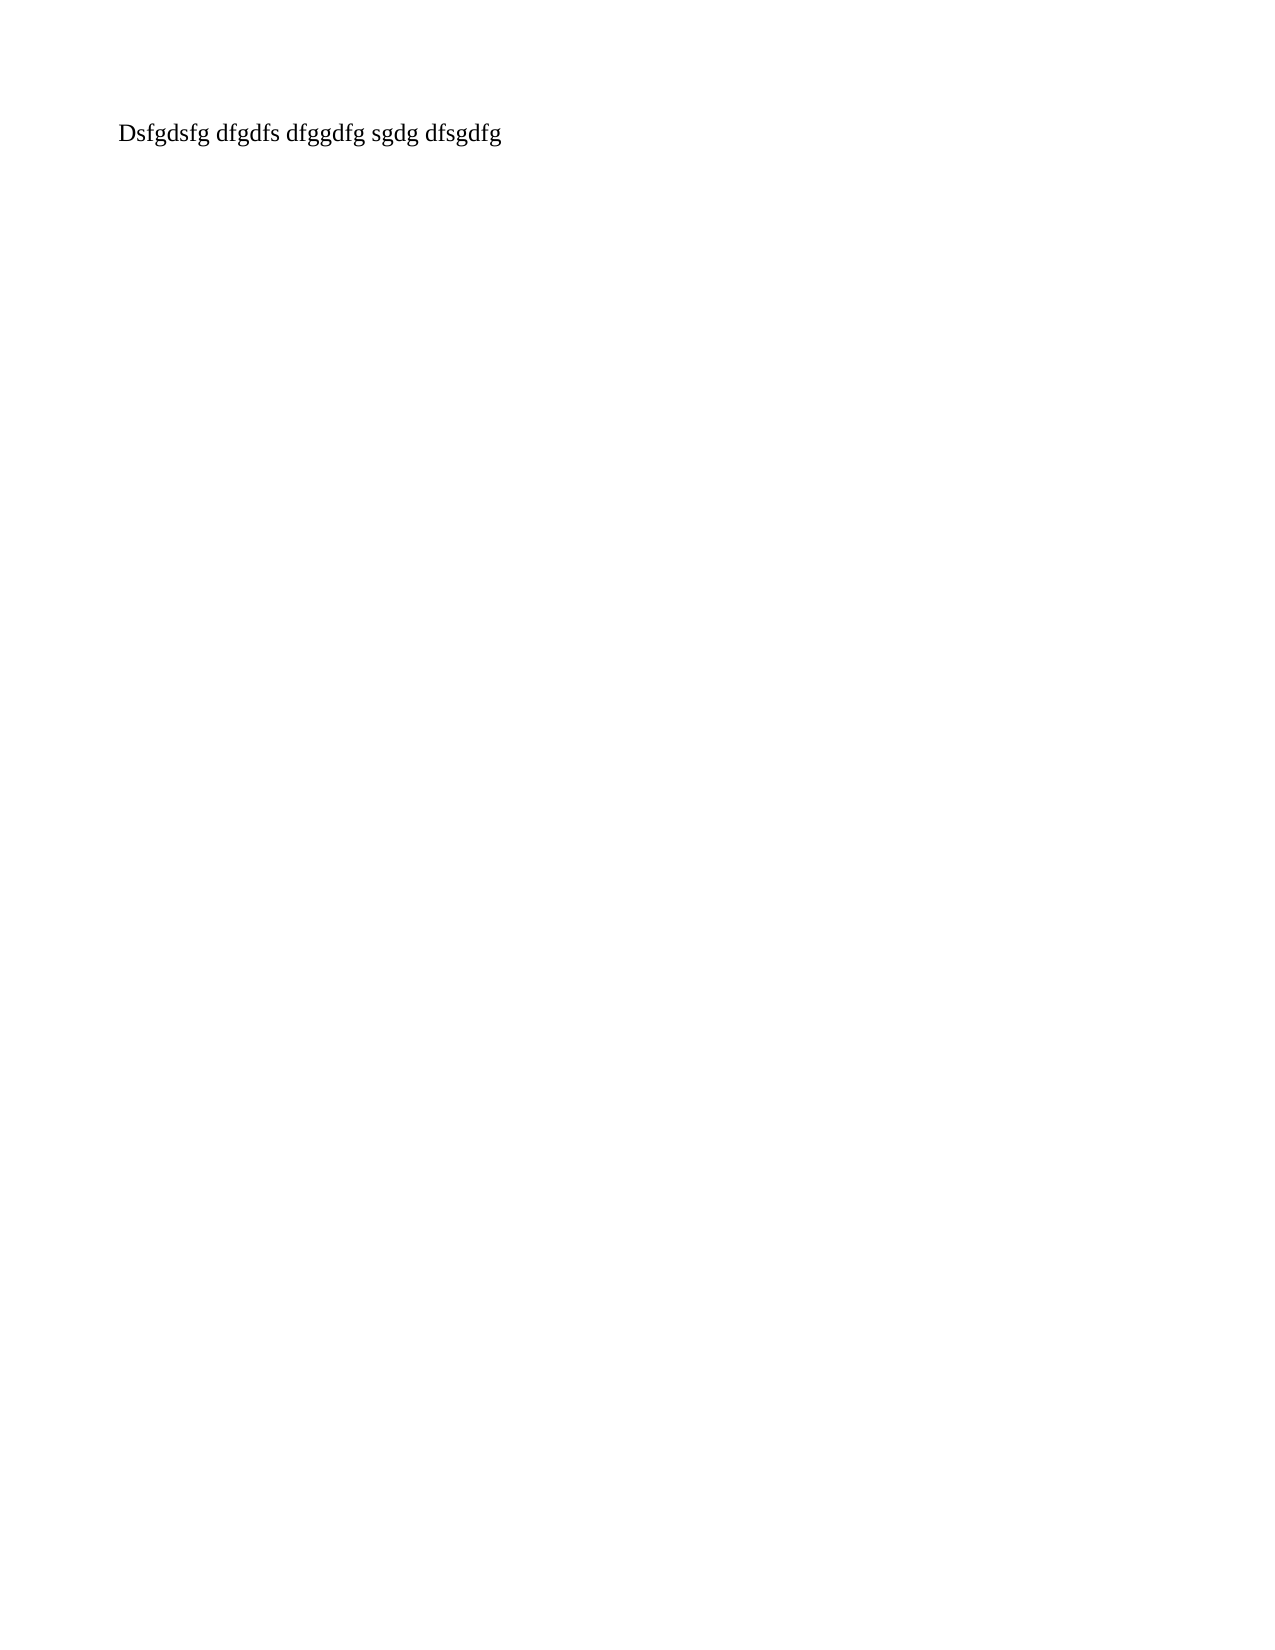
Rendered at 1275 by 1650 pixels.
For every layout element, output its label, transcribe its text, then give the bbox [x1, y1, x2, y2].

text Dsfgdsfg dfgdfs dfggdfg sgdg dfsgdfg [118, 118, 1157, 147]
